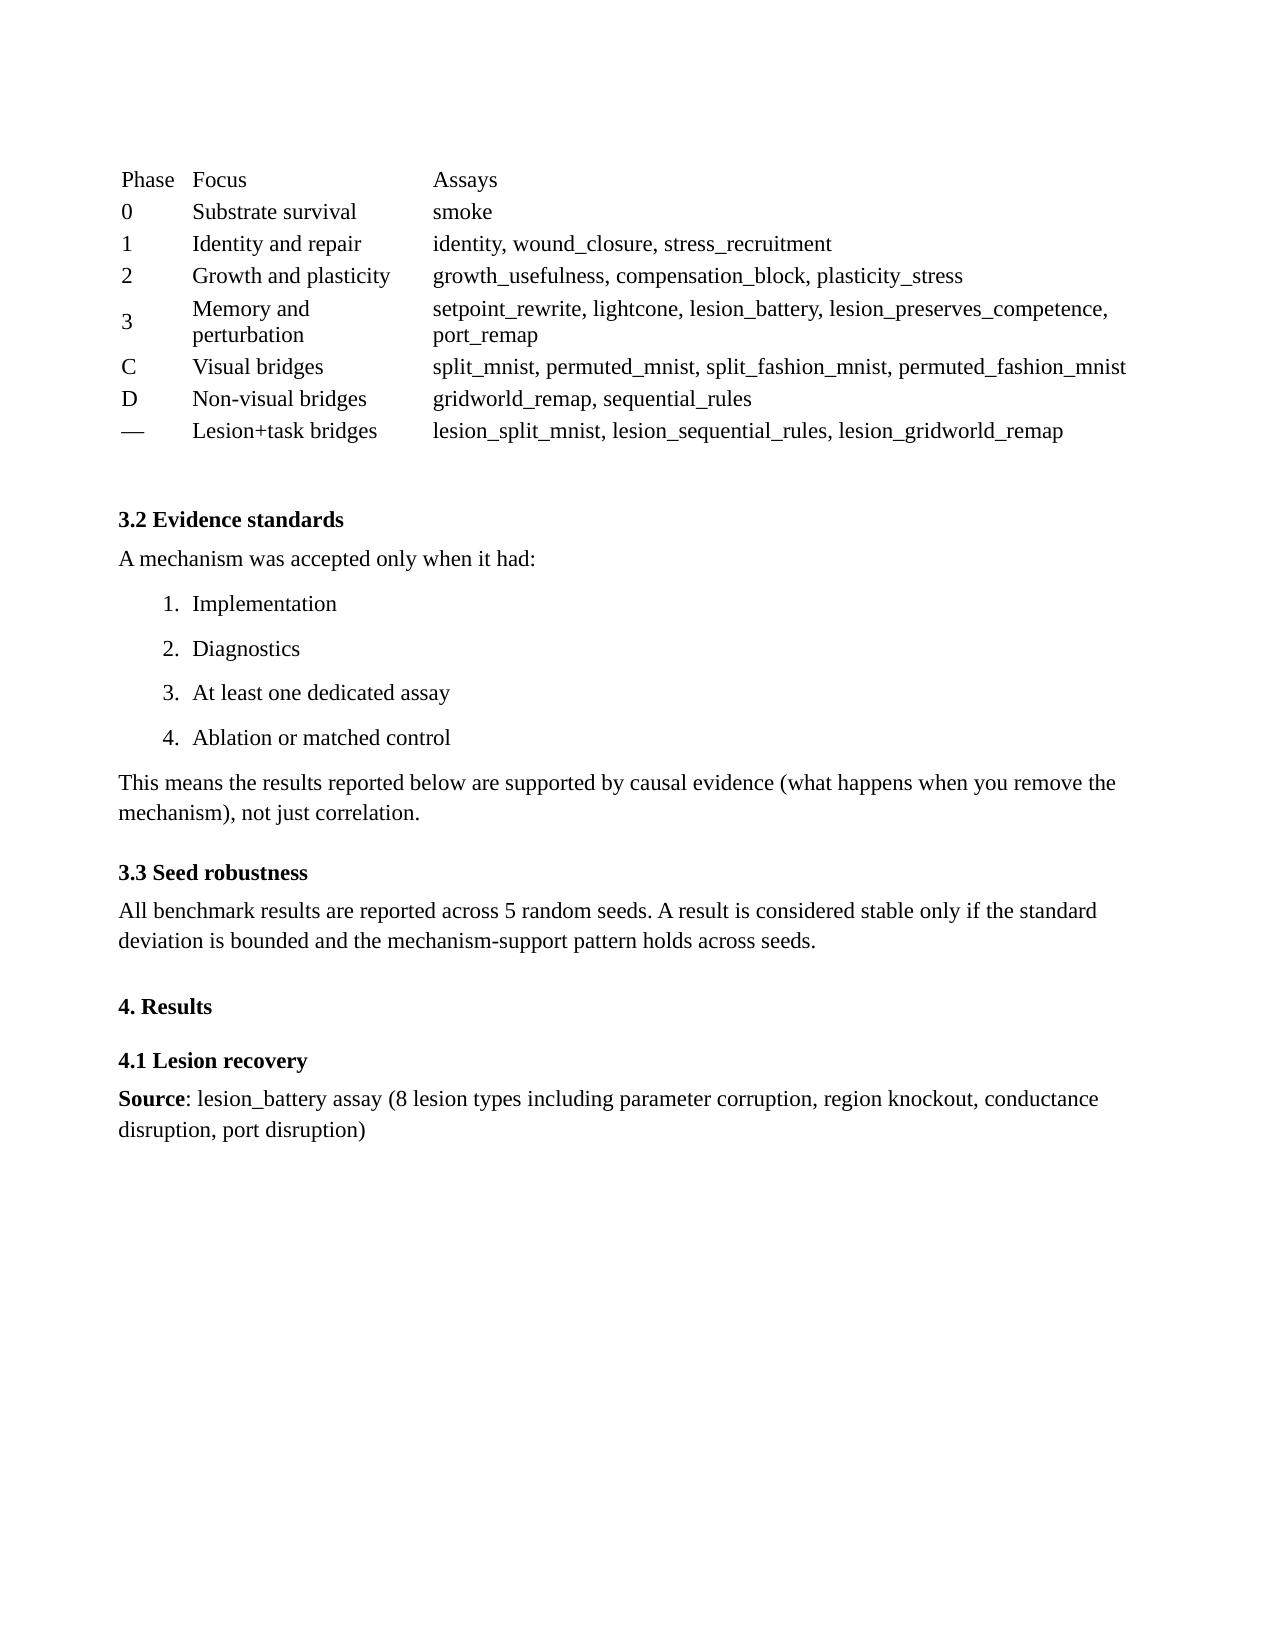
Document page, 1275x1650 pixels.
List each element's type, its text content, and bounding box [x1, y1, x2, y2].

table_cell Visual bridges [189, 350, 430, 382]
subtitle 4. Results [118, 993, 1157, 1019]
text Source: lesion_battery assay (8 lesion types including parameter corruption, region knockout, conductance disruption, port disruption) [118, 1086, 1157, 1142]
table_cell — [118, 415, 189, 447]
list Ablation or matched control [162, 724, 1157, 751]
table_cell gridworld_remap, sequential_rules [430, 383, 1157, 414]
table_cell 1 [118, 227, 189, 259]
table_header Phase [118, 163, 189, 195]
table_cell Memory and perturbation [189, 292, 430, 350]
table_header Assays [430, 163, 1157, 195]
table_header Focus [189, 163, 430, 195]
text A mechanism was accepted only when it had: [118, 545, 1157, 571]
table_cell C [118, 350, 189, 382]
table_cell 2 [118, 260, 189, 292]
table_cell Lesion+task bridges [189, 415, 430, 447]
text All benchmark results are reported across 5 random seeds. A result is considered stable only if the standard deviation is bounded and the mechanism-support pattern holds across seeds. [118, 897, 1157, 954]
table_cell 3 [118, 292, 189, 350]
table_cell smoke [430, 195, 1157, 227]
table_cell Growth and plasticity [189, 260, 430, 292]
table_cell split_mnist, permuted_mnist, split_fashion_mnist, permuted_fashion_mnist [430, 350, 1157, 382]
table_cell 0 [118, 195, 189, 227]
table_cell growth_usefulness, compensation_block, plasticity_stress [430, 260, 1157, 292]
list Diagnostics [162, 634, 1157, 661]
subtitle 3.3 Seed robustness [118, 858, 1157, 885]
subtitle 3.2 Evidence standards [118, 506, 1157, 532]
table_cell identity, wound_closure, stress_recruitment [430, 227, 1157, 259]
table_cell lesion_split_mnist, lesion_sequential_rules, lesion_gridworld_remap [430, 415, 1157, 447]
table_cell Non-visual bridges [189, 383, 430, 414]
subtitle 4.1 Lesion recovery [118, 1047, 1157, 1073]
table_cell D [118, 383, 189, 414]
table_cell Substrate survival [189, 195, 430, 227]
table_cell Identity and repair [189, 227, 430, 259]
list Implementation [162, 590, 1157, 616]
text This means the results reported below are supported by causal evidence (what happens when you remove the mechanism), not just correlation. [118, 769, 1157, 826]
table_cell setpoint_rewrite, lightcone, lesion_battery, lesion_preserves_competence, port_remap [430, 292, 1157, 350]
list At least one dedicated assay [162, 679, 1157, 706]
